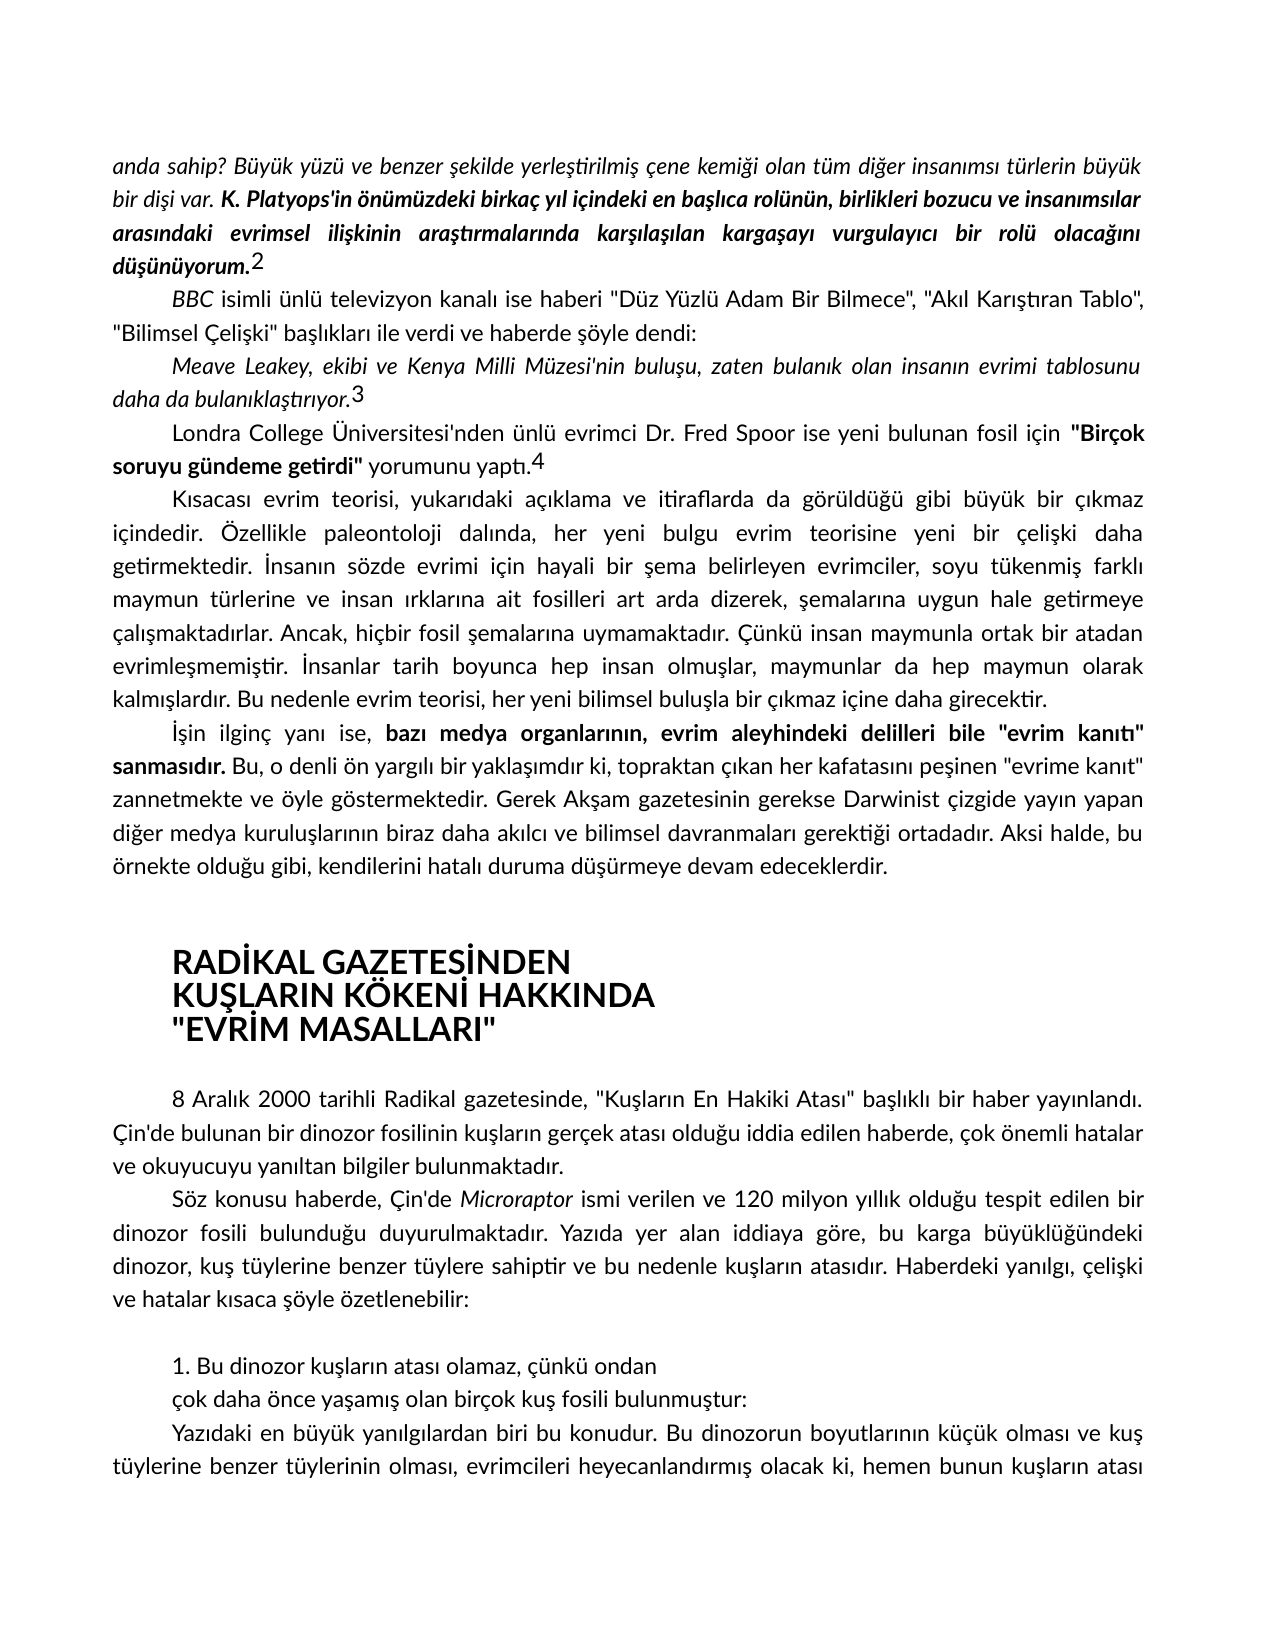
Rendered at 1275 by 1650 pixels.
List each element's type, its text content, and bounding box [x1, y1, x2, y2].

text RADİKAL GAZETESİNDEN [112, 948, 1145, 981]
text KUŞLARIN KÖKENİ HAKKINDA [112, 981, 1145, 1014]
text 8 Aralık 2000 tarihli Radikal gazetesinde, "Kuşların En Hakiki Atası" başlıklı bir haber yayınlandı. Çin'de bulunan bir dinozor fosilinin kuşların gerçek atası olduğu iddia edilen haberde, çok önemli hatalar ve okuyucuyu yanıltan bilgiler bulunmaktadır. [112, 1081, 1145, 1181]
text Söz konusu haberde, Çin'de Microraptor ismi verilen ve 120 milyon yıllık olduğu tespit edilen bir dinozor fosili bulunduğu duyurulmaktadır. Yazıda yer alan iddiaya göre, bu karga büyüklüğündeki dinozor, kuş tüylerine benzer tüylere sahiptir ve bu nedenle kuşların atasıdır. Haberdeki yanılgı, çelişki ve hatalar kısaca şöyle özetlenebilir: [112, 1181, 1145, 1314]
text Londra College Üniversitesi'nden ünlü evrimci Dr. Fred Spoor ise yeni bulunan fosil için "Birçok soruyu gündeme getirdi" yorumunu yaptı.4 [112, 414, 1145, 481]
text anda sahip? Büyük yüzü ve benzer şekilde yerleştirilmiş çene kemiği olan tüm diğer insanımsı türlerin büyük bir dişi var. K. Platyops'in önümüzdeki birkaç yıl içindeki en başlıca rolünün, birlikleri bozucu ve insanımsılar arasındaki evrimsel ilişkinin araştırmalarında karşılaşılan kargaşayı vurgulayıcı bir rolü olacağını düşünüyorum.2 [112, 148, 1145, 281]
text Meave Leakey, ekibi ve Kenya Milli Müzesi'nin buluşu, zaten bulanık olan insanın evrimi tablosunu daha da bulanıklaştırıyor.3 [112, 348, 1145, 414]
text "EVRİM MASALLARI" [112, 1014, 1145, 1048]
text 1. Bu dinozor kuşların atası olamaz, çünkü ondan [112, 1348, 1145, 1381]
text çok daha önce yaşamış olan birçok kuş fosili bulunmuştur: [112, 1381, 1145, 1414]
text İşin ilginç yanı ise, bazı medya organlarının, evrim aleyhindeki delilleri bile "evrim kanıtı" sanmasıdır. Bu, o denli ön yargılı bir yaklaşımdır ki, topraktan çıkan her kafatasını peşinen "evrime kanıt" zannetmekte ve öyle göstermektedir. Gerek Akşam gazetesinin gerekse Darwinist çizgide yayın yapan diğer medya kuruluşlarının biraz daha akılcı ve bilimsel davranmaları gerektiği ortadadır. Aksi halde, bu örnekte olduğu gibi, kendilerini hatalı duruma düşürmeye devam edeceklerdir. [112, 714, 1145, 881]
text BBC isimli ünlü televizyon kanalı ise haberi "Düz Yüzlü Adam Bir Bilmece", "Akıl Karıştıran Tablo", "Bilimsel Çelişki" başlıkları ile verdi ve haberde şöyle dendi: [112, 281, 1145, 348]
text Yazıdaki en büyük yanılgılardan biri bu konudur. Bu dinozorun boyutlarının küçük olması ve kuş tüylerine benzer tüylerinin olması, evrimcileri heyecanlandırmış olacak ki, hemen bunun kuşların atası [112, 1414, 1145, 1481]
text Kısacası evrim teorisi, yukarıdaki açıklama ve itiraflarda da görüldüğü gibi büyük bir çıkmaz içindedir. Özellikle paleontoloji dalında, her yeni bulgu evrim teorisine yeni bir çelişki daha getirmektedir. İnsanın sözde evrimi için hayali bir şema belirleyen evrimciler, soyu tükenmiş farklı maymun türlerine ve insan ırklarına ait fosilleri art arda dizerek, şemalarına uygun hale getirmeye çalışmaktadırlar. Ancak, hiçbir fosil şemalarına uymamaktadır. Çünkü insan maymunla ortak bir atadan evrimleşmemiştir. İnsanlar tarih boyunca hep insan olmuşlar, maymunlar da hep maymun olarak kalmışlardır. Bu nedenle evrim teorisi, her yeni bilimsel buluşla bir çıkmaz içine daha girecektir. [112, 481, 1145, 714]
